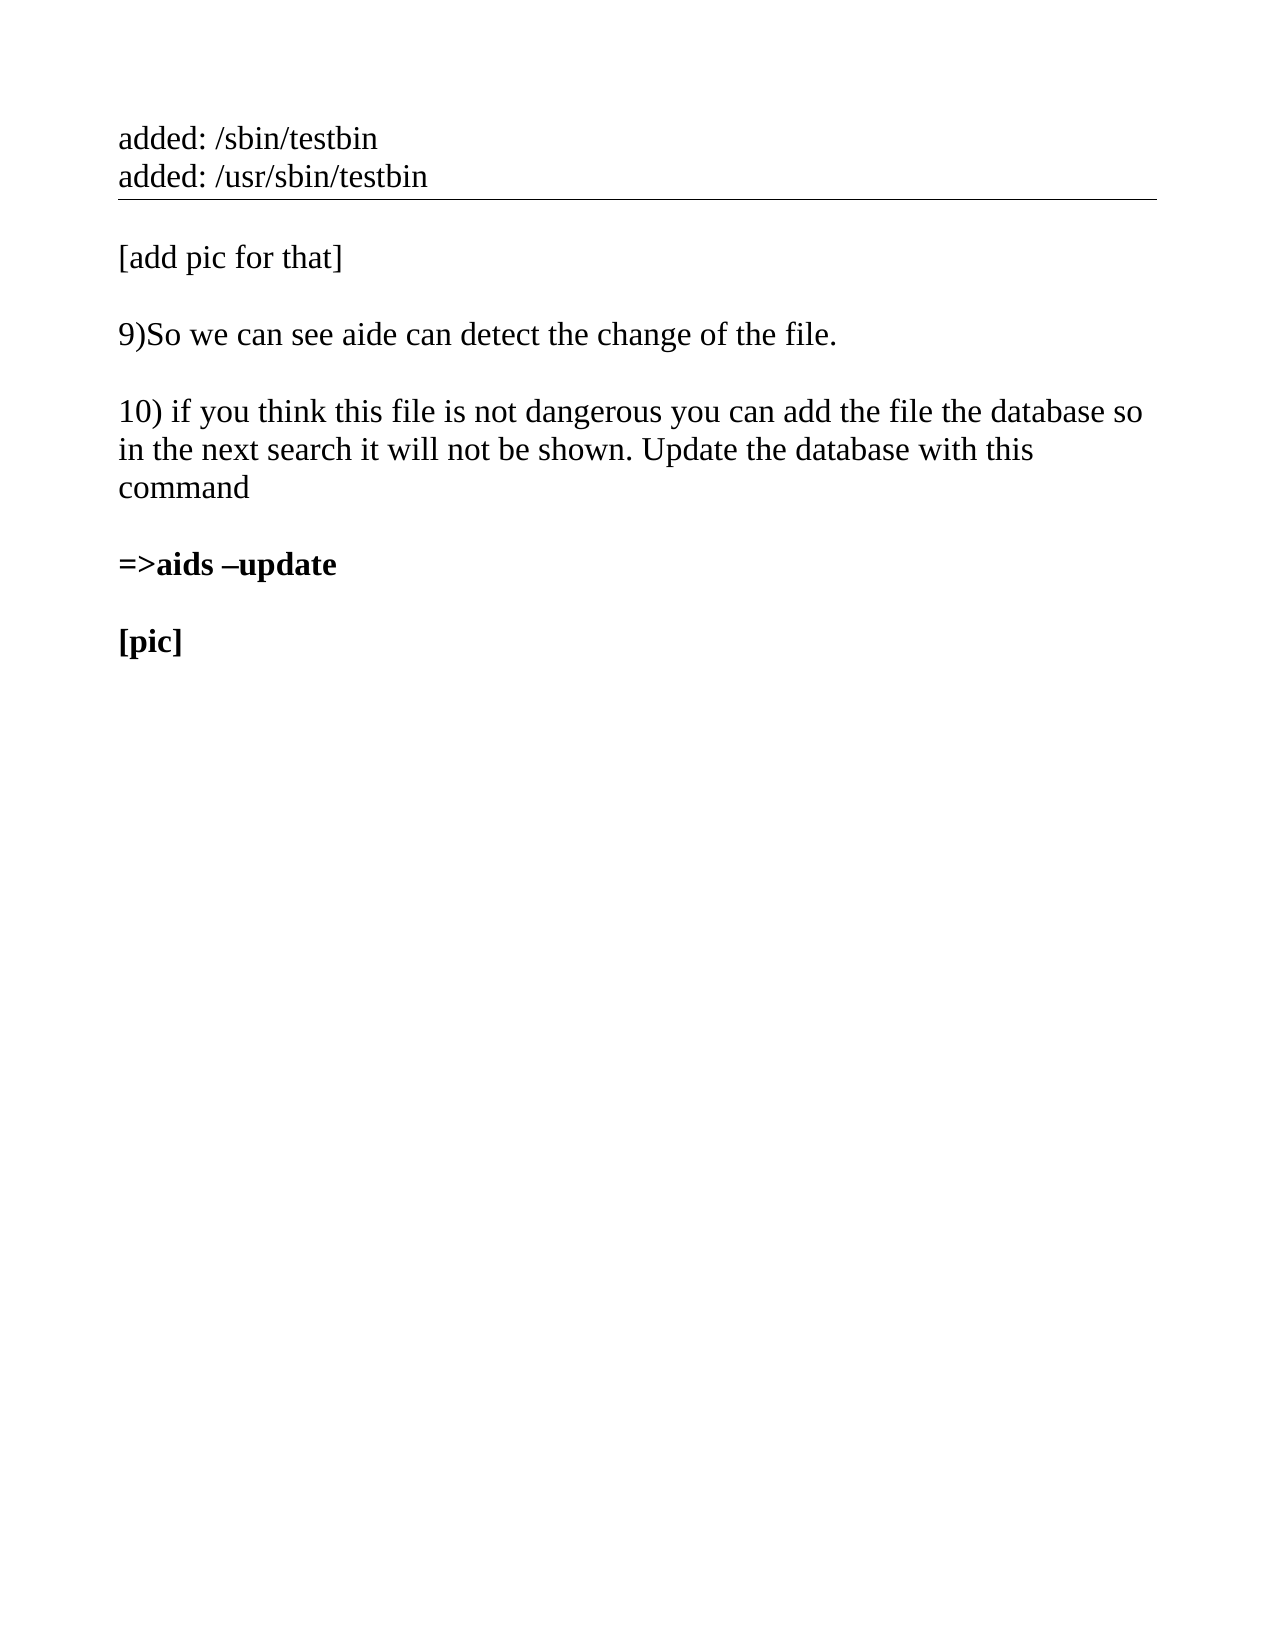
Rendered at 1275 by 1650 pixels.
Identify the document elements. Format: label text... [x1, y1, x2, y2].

text 9)So we can see aide can detect the change of the file. [118, 314, 1157, 353]
text added: /sbin/testbin [118, 118, 1157, 156]
text =>aids –update [118, 544, 1157, 583]
text 10) if you think this file is not dangerous you can add the file the database so in the next search it will not be shown. Update the database with this command [118, 391, 1157, 506]
text added: /usr/sbin/testbin [118, 156, 1157, 199]
text [add pic for that] [118, 238, 1157, 276]
text [pic] [118, 621, 1157, 659]
